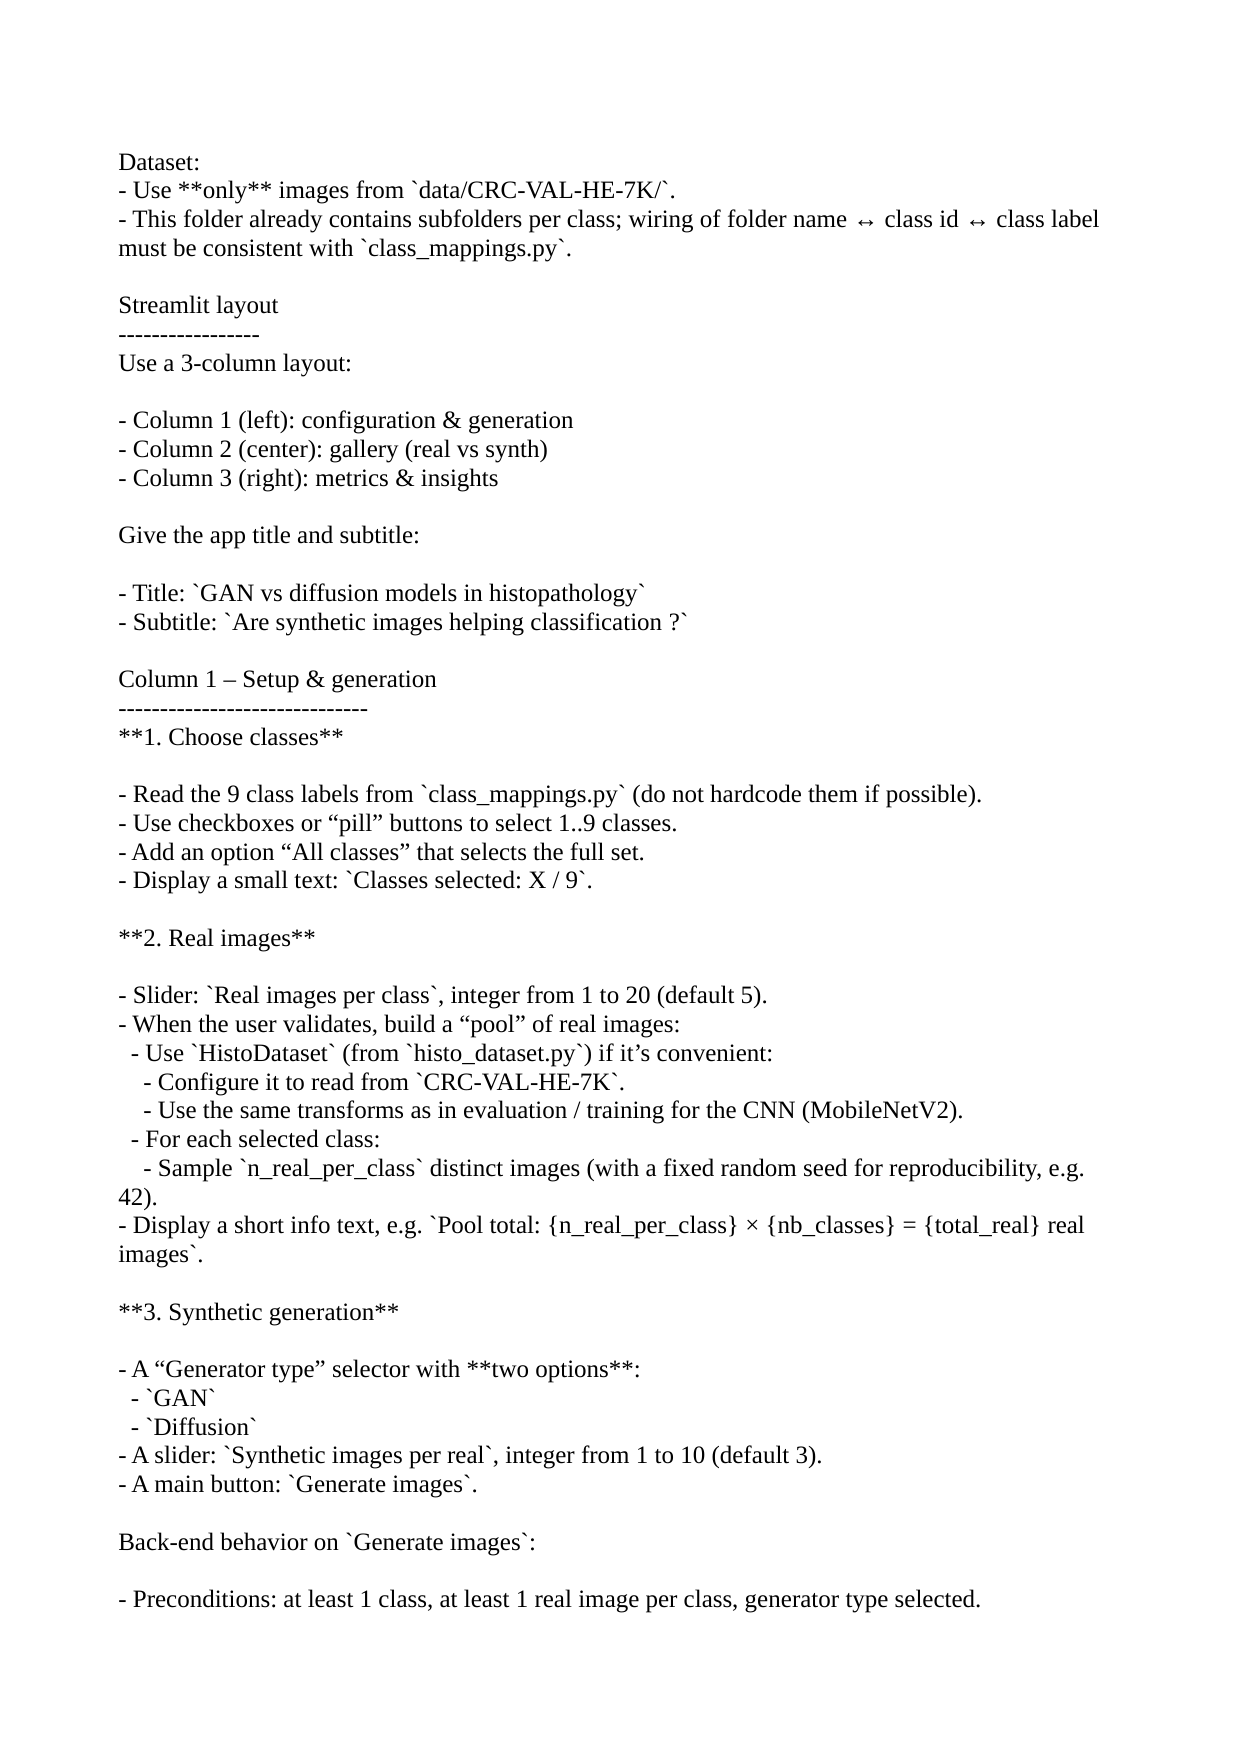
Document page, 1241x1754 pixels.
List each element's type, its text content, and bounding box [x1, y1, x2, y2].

text - For each selected class: [118, 1124, 1122, 1153]
text Use a 3-column layout: [118, 348, 1122, 377]
text - A main button: `Generate images`. [118, 1469, 1122, 1498]
text - Add an option “All classes” that selects the full set. [118, 837, 1122, 866]
text - Use checkboxes or “pill” buttons to select 1..9 classes. [118, 808, 1122, 837]
text **1. Choose classes** [118, 722, 1122, 751]
text - Use the same transforms as in evaluation / training for the CNN (MobileNetV2). [118, 1096, 1122, 1124]
text Give the app title and subtitle: [118, 521, 1122, 549]
text - Title: `GAN vs diffusion models in histopathology` [118, 578, 1122, 607]
text - Use **only** images from `data/CRC-VAL-HE-7K/`. [118, 176, 1122, 204]
text - Use `HistoDataset` (from `histo_dataset.py`) if it’s convenient: [118, 1038, 1122, 1067]
text - Subtitle: `Are synthetic images helping classification ?` [118, 607, 1122, 636]
text - Display a short info text, e.g. `Pool total: {n_real_per_class} × {nb_classes} = {total_real} real images`. [118, 1211, 1122, 1268]
text - Slider: `Real images per class`, integer from 1 to 20 (default 5). [118, 981, 1122, 1009]
text - Preconditions: at least 1 class, at least 1 real image per class, generator type selected. [118, 1584, 1122, 1613]
text - Sample `n_real_per_class` distinct images (with a fixed random seed for reproducibility, e.g. 42). [118, 1153, 1122, 1211]
text - `Diffusion` [118, 1412, 1122, 1441]
text - A “Generator type” selector with **two options**: [118, 1354, 1122, 1383]
text - Configure it to read from `CRC-VAL-HE-7K`. [118, 1067, 1122, 1096]
text **3. Synthetic generation** [118, 1297, 1122, 1326]
text - A slider: `Synthetic images per real`, integer from 1 to 10 (default 3). [118, 1441, 1122, 1469]
text - Column 1 (left): configuration & generation [118, 406, 1122, 434]
text - Column 2 (center): gallery (real vs synth) [118, 434, 1122, 463]
text Streamlit layout [118, 291, 1122, 319]
text Column 1 – Setup & generation [118, 664, 1122, 693]
text Back-end behavior on `Generate images`: [118, 1527, 1122, 1556]
text - Display a small text: `Classes selected: X / 9`. [118, 866, 1122, 894]
text - Column 3 (right): metrics & insights [118, 463, 1122, 492]
text **2. Real images** [118, 923, 1122, 952]
text - This folder already contains subfolders per class; wiring of folder name ↔ class id ↔ class label must be consistent with `class_mappings.py`. [118, 204, 1122, 262]
text - Read the 9 class labels from `class_mappings.py` (do not hardcode them if possible). [118, 779, 1122, 808]
text ----------------- [118, 319, 1122, 348]
text ------------------------------ [118, 693, 1122, 722]
text Dataset: [118, 147, 1122, 176]
text - `GAN` [118, 1383, 1122, 1412]
text - When the user validates, build a “pool” of real images: [118, 1009, 1122, 1038]
